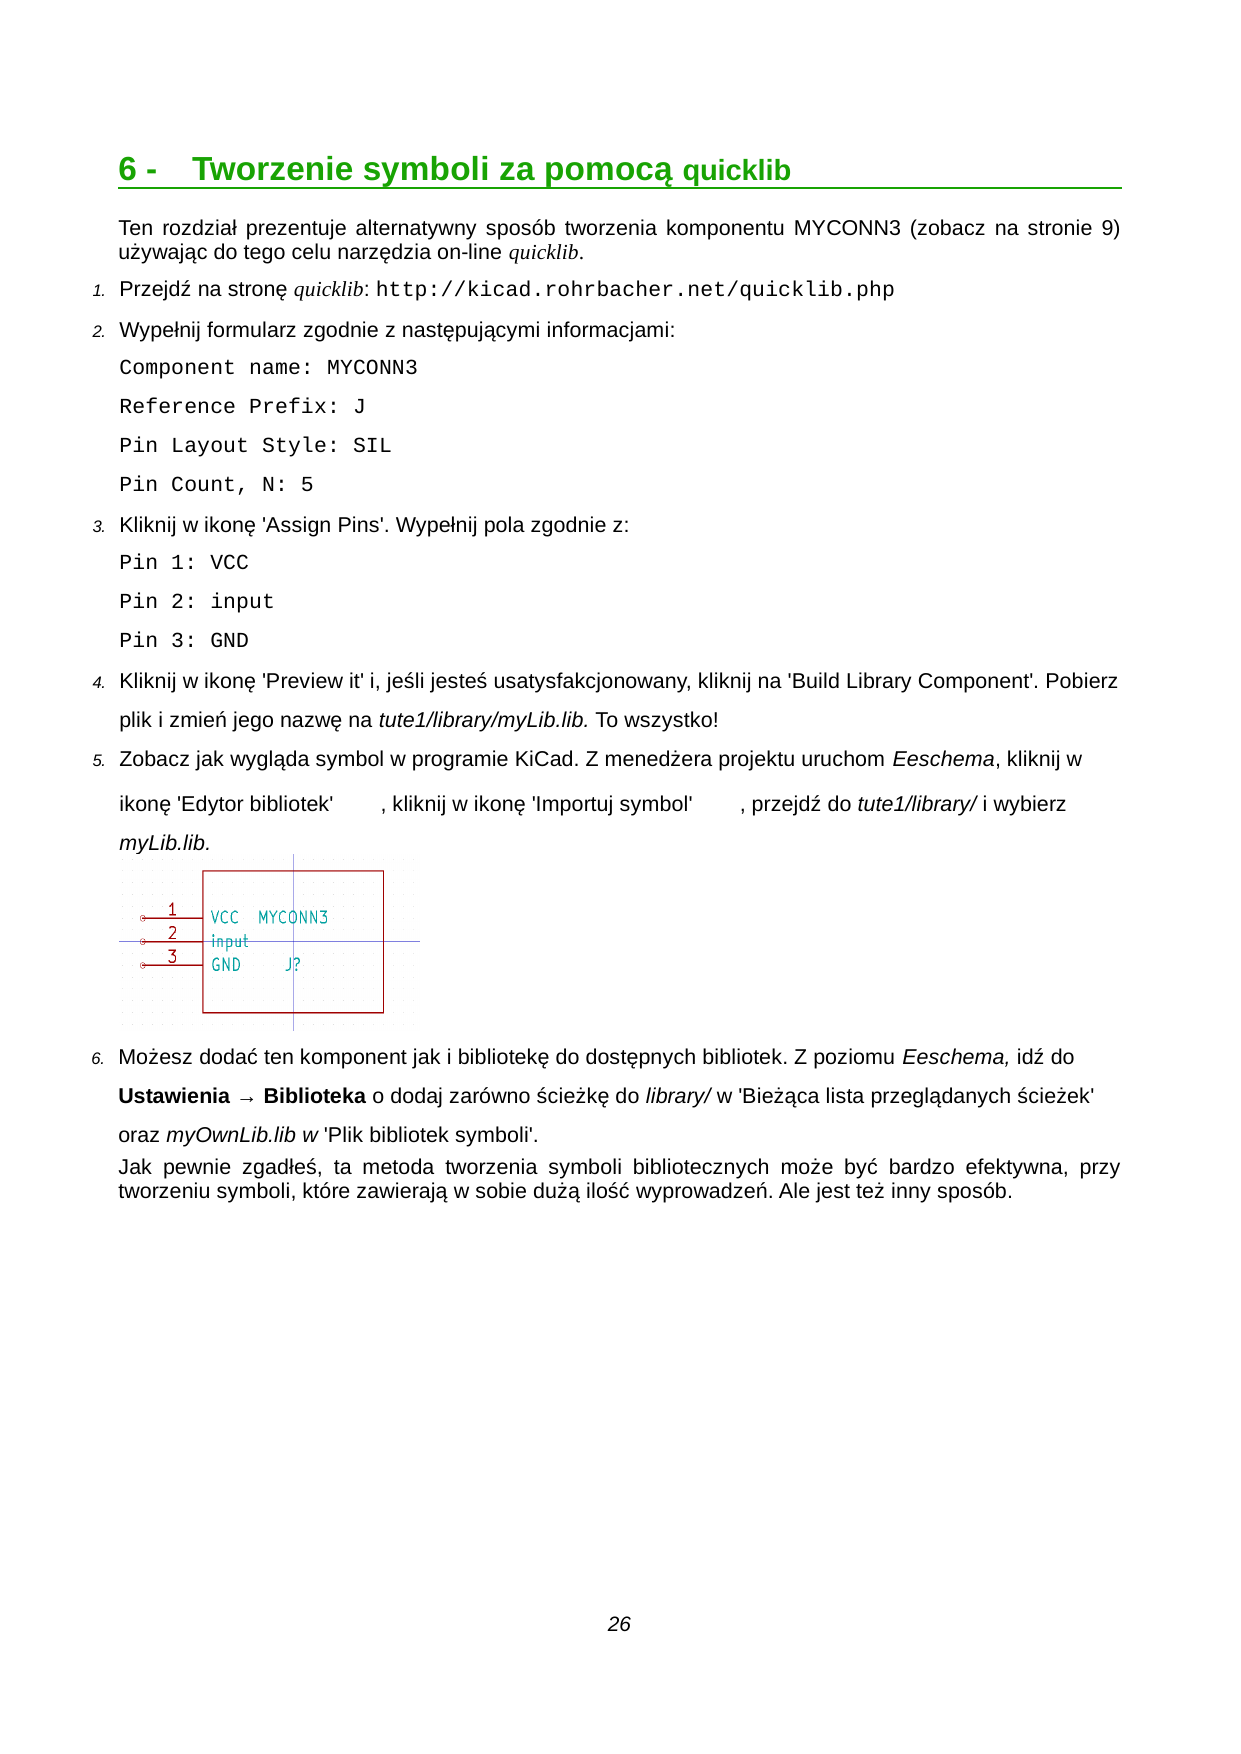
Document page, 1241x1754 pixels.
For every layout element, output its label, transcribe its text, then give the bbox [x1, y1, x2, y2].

picture [119, 854, 420, 1031]
list Zobacz jak wygląda symbol w programie KiCad. Z menedżera projektu uruchom Eeschema, kliknij w ikonę 'Edytor bibliotek' , kliknij w ikonę 'Importuj symbol' , przejdź do tute1/library/ i wybierz myLib.lib. [119, 731, 1122, 1030]
list Wypełnij formularz zgodnie z następującymi informacjami: Component name: MYCONN3 Reference Prefix: J Pin Layout Style: SIL Pin Count, N: 5 [119, 303, 1122, 498]
subtitle Tworzenie symboli za pomocą quicklib [118, 150, 1122, 187]
list Przejdź na stronę quicklib: http://kicad.rohrbacher.net/quicklib.php [119, 264, 1122, 303]
list Możesz dodać ten komponent jak i bibliotekę do dostępnych bibliotek. Z poziomu Eeschema, idź do Ustawienia → Biblioteka o dodaj zarówno ścieżkę do library/ w 'Bieżąca lista przeglądanych ścieżek' oraz myOwnLib.lib w 'Plik bibliotek symboli'. [118, 1030, 1122, 1147]
text Ten rozdział prezentuje alternatywny sposób tworzenia komponentu MYCONN3 (zobacz na stronie 9) używając do tego celu narzędzia on-line quicklib. [118, 216, 1122, 264]
list Kliknij w ikonę 'Assign Pins'. Wypełnij pola zgodnie z: Pin 1: VCC Pin 2: input Pin 3: GND [119, 498, 1122, 653]
text Jak pewnie zgadłeś, ta metoda tworzenia symboli bibliotecznych może być bardzo efektywna, przy tworzeniu symboli, które zawierają w sobie dużą ilość wyprowadzeń. Ale jest też inny sposób. [118, 1154, 1122, 1202]
list Kliknij w ikonę 'Preview it' i, jeśli jesteś usatysfakcjonowany, kliknij na 'Build Library Component'. Pobierz plik i zmień jego nazwę na tute1/library/myLib.lib. To wszystko! [119, 653, 1122, 731]
